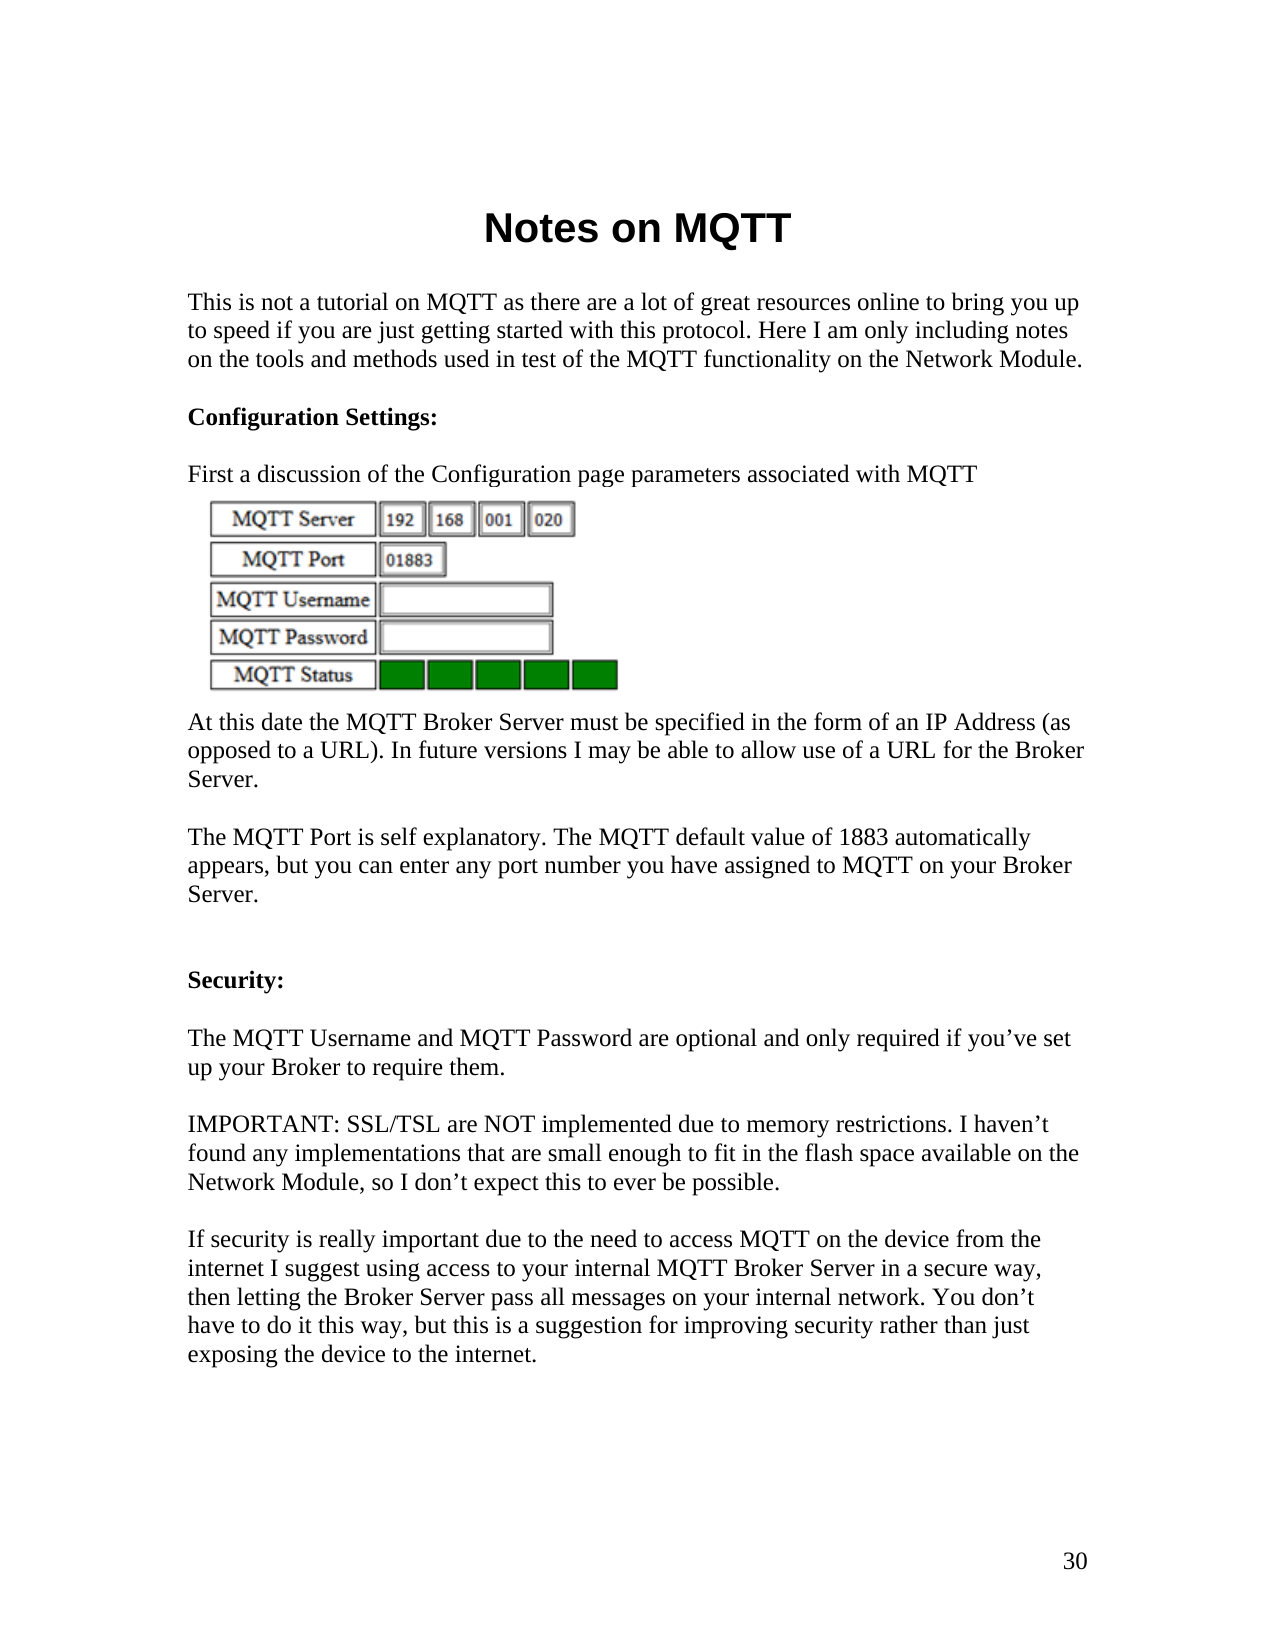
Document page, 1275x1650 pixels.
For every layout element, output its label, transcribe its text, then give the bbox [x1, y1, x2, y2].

text The MQTT Username and MQTT Password are optional and only required if you’ve set up your Broker to require them. [187, 1023, 1087, 1081]
text First a discussion of the Configuration page parameters associated with MQTT [187, 459, 1087, 488]
picture [187, 487, 651, 707]
text The MQTT Port is self explanatory. The MQTT default value of 1883 automatically appears, but you can enter any port number you have assigned to MQTT on your Broker Server. [187, 822, 1087, 908]
text At this date the MQTT Broker Server must be specified in the form of an IP Address (as opposed to a URL). In future versions I may be able to allow use of a URL for the Broker Server. [187, 707, 1087, 793]
text If security is really important due to the need to access MQTT on the device from the internet I suggest using access to your internal MQTT Broker Server in a secure way, then letting the Broker Server pass all messages on your internal network. You don’t have to do it this way, but this is a suggestion for improving security rather than just exposing the device to the internet. [187, 1224, 1087, 1368]
text This is not a tutorial on MQTT as there are a lot of great resources online to bring you up to speed if you are just getting started with this protocol. Here I am only including notes on the tools and methods used in test of the MQTT functionality on the Network Module. [187, 287, 1087, 373]
text Security: [187, 966, 1087, 994]
subtitle Notes on MQTT [187, 204, 1087, 252]
text IMPORTANT: SSL/TSL are NOT implemented due to memory restrictions. I haven’t found any implementations that are small enough to fit in the flash space available on the Network Module, so I don’t expect this to ever be possible. [187, 1109, 1087, 1196]
text Configuration Settings: [187, 402, 1087, 430]
